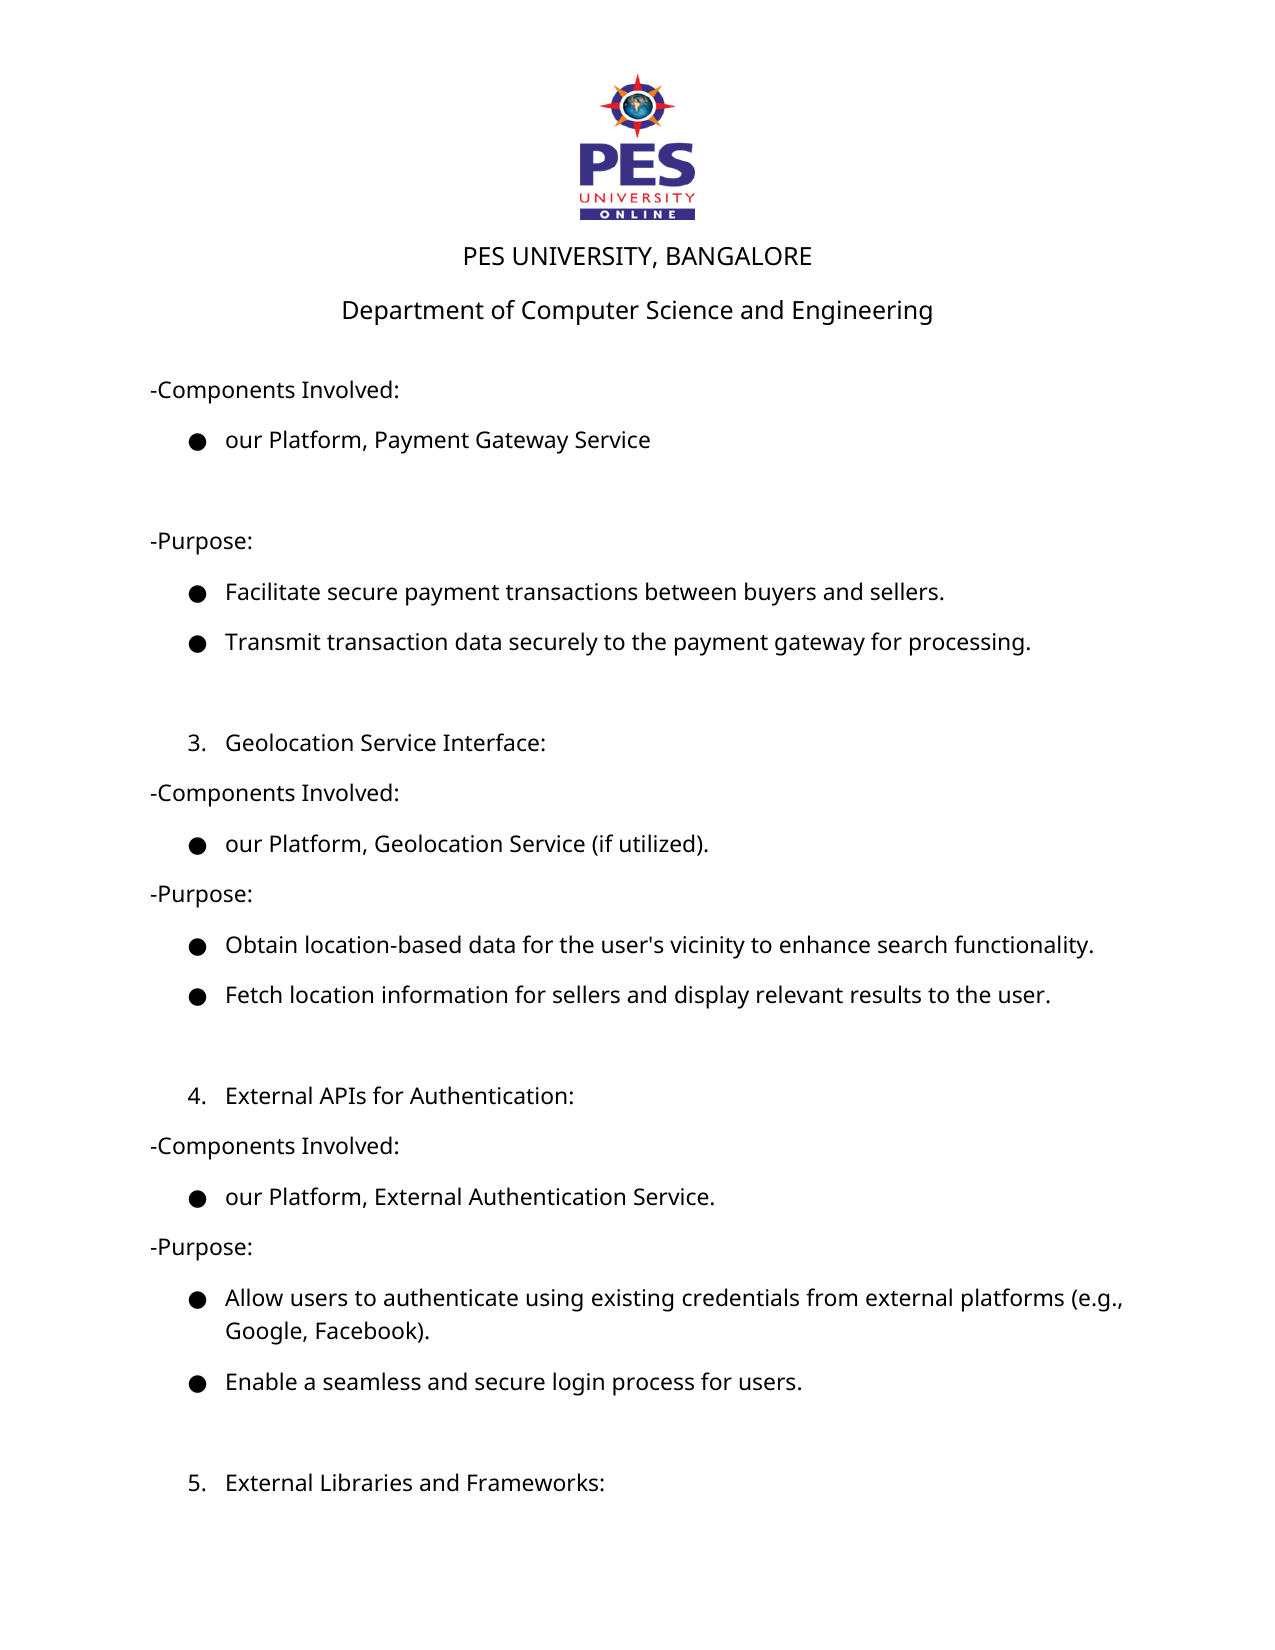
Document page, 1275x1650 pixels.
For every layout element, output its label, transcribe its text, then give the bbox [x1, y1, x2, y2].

subtitle -Components Involved: [150, 1130, 1125, 1161]
subtitle our Platform, External Authentication Service. [187, 1181, 1125, 1212]
picture [580, 73, 695, 220]
subtitle -Purpose: [150, 878, 1125, 909]
subtitle Allow users to authenticate using existing credentials from external platforms (e.g., Google, Facebook). [187, 1281, 1125, 1346]
subtitle External APIs for Authentication: [187, 1080, 1125, 1111]
subtitle Facilitate secure payment transactions between buyers and sellers. [187, 576, 1125, 607]
subtitle Obtain location-based data for the user's vicinity to enhance search functionality. [187, 928, 1125, 960]
subtitle -Purpose: [150, 1231, 1125, 1262]
subtitle External Libraries and Frameworks: [187, 1466, 1125, 1498]
subtitle our Platform, Payment Gateway Service [187, 424, 1125, 456]
subtitle our Platform, Geolocation Service (if utilized). [187, 828, 1125, 859]
subtitle -Components Involved: [150, 777, 1125, 808]
subtitle -Purpose: [150, 525, 1125, 556]
subtitle Enable a seamless and secure login process for users. [187, 1366, 1125, 1397]
subtitle Transmit transaction data securely to the payment gateway for processing. [187, 626, 1125, 657]
subtitle Fetch location information for sellers and display relevant results to the user. [187, 979, 1125, 1010]
subtitle Geolocation Service Interface: [187, 727, 1125, 758]
subtitle -Components Involved: [150, 374, 1125, 405]
